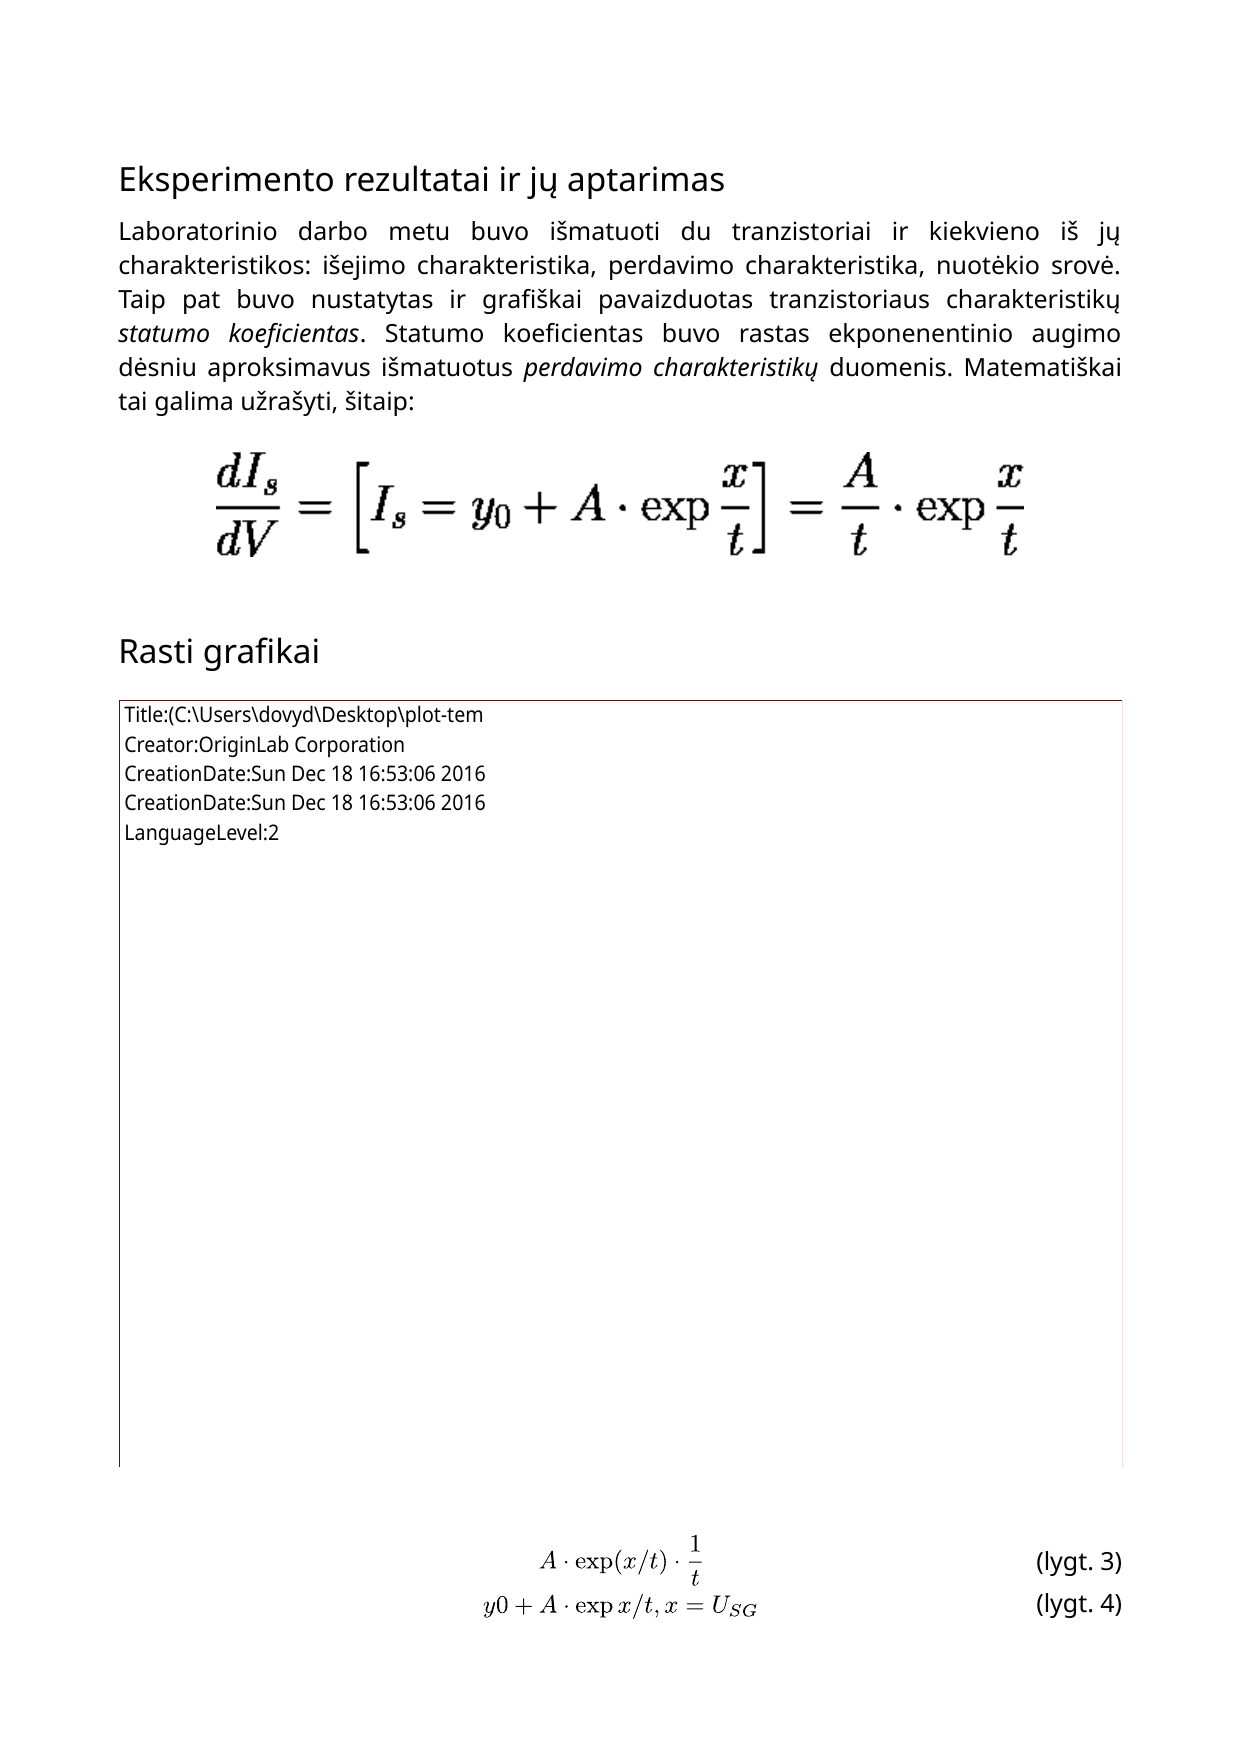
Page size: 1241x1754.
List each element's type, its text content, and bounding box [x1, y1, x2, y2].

subtitle Eksperimento rezultatai ir jų aptarimas [118, 156, 1122, 201]
subtitle Rasti grafikai [118, 628, 1122, 674]
text [118, 1535, 538, 1586]
text (lygt. 3) [702, 1535, 1122, 1586]
picture [216, 452, 1024, 557]
text Laboratorinio darbo metu buvo išmatuoti du tranzistoriai ir kiekvieno iš jų charakteristikos: išejimo charakteristika, perdavimo charakteristika, nuotėkio srovė. Taip pat buvo nustatytas ir grafiškai pavaizduotas tranzistoriaus charakteristikų statumo koeficientas. Statumo koeficientas buvo rastas ekponenentinio augimo dėsniu aproksimavus išmatuotus perdavimo charakteristikų duomenis. Matematiškai tai galima užrašyti, šitaip: [118, 213, 1122, 418]
text (lygt. 4) [118, 1586, 1122, 1620]
